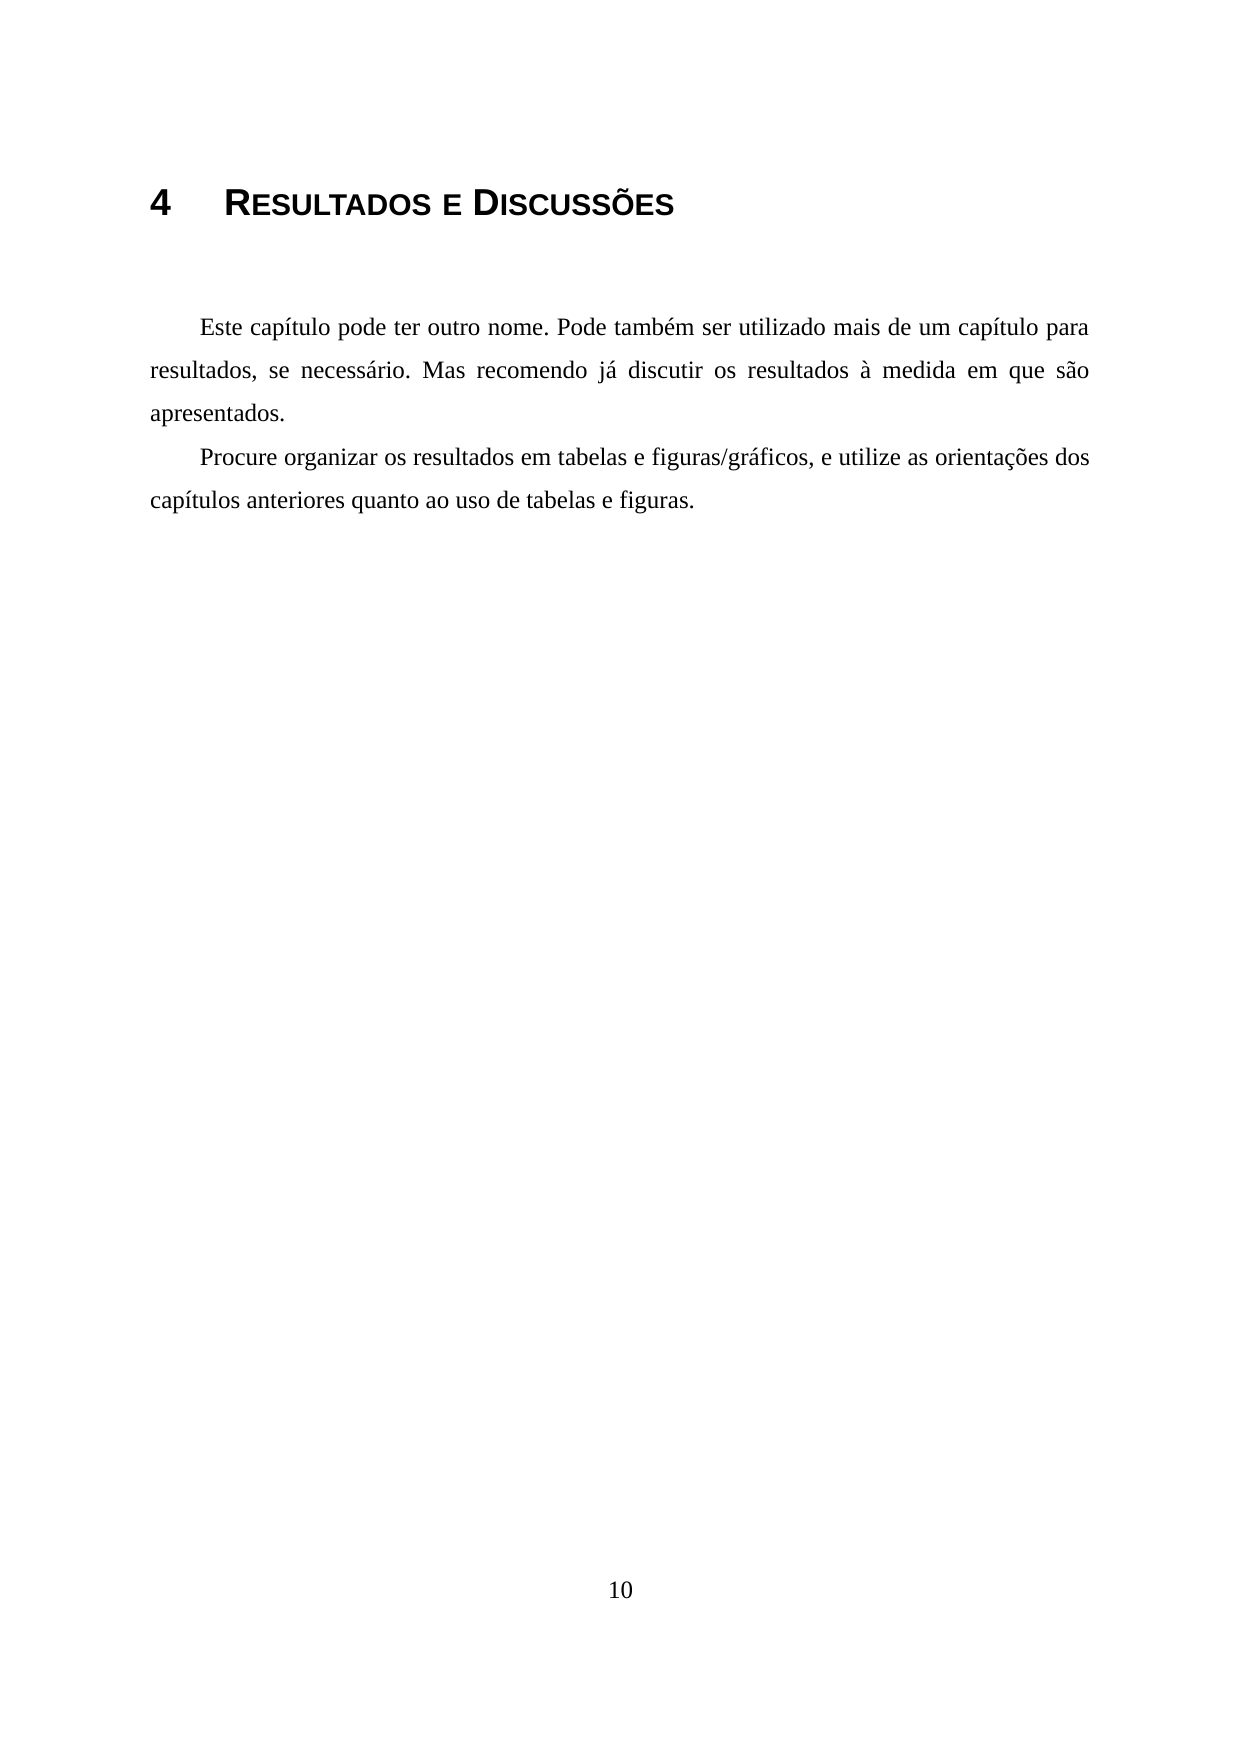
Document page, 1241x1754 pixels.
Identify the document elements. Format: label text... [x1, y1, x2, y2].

text Procure organizar os resultados em tabelas e figuras/gráficos, e utilize as orientações dos capítulos anteriores quanto ao uso de tabelas e figuras. [150, 442, 1091, 513]
text Este capítulo pode ter outro nome. Pode também ser utilizado mais de um capítulo para resultados, se necessário. Mas recomendo já discutir os resultados à medida em que são apresentados. [150, 312, 1091, 427]
title 4 Resultados e Discussões [150, 180, 1091, 223]
